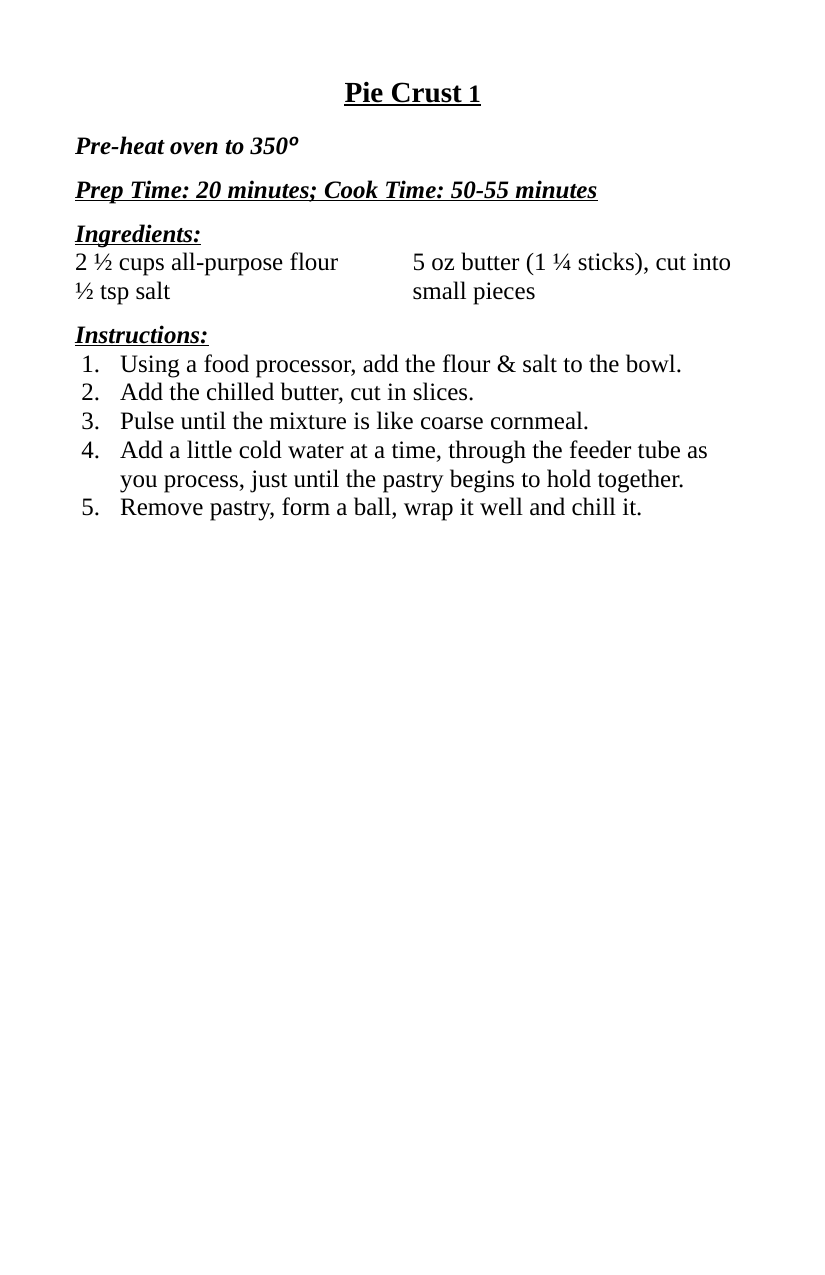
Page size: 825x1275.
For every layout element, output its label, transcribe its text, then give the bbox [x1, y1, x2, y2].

list Pulse until the mixture is like coarse cornmeal. [75, 406, 750, 435]
subtitle Ingredients: [75, 219, 750, 247]
subtitle Pie Crust 1 [75, 75, 750, 108]
subtitle Pre-heat oven to 350º [75, 131, 750, 160]
text 2 ½ cups all-purpose flour [75, 247, 412, 276]
subtitle Instructions: [75, 320, 750, 349]
subtitle Prep Time: 20 minutes; Cook Time: 50-55 minutes [75, 175, 750, 204]
text 5 oz butter (1 ¼ sticks), cut into small pieces [412, 247, 750, 305]
list Add the chilled butter, cut in slices. [75, 377, 750, 406]
list Add a little cold water at a time, through the feeder tube as you process, just until the pastry begins to hold together. [75, 435, 750, 492]
list Remove pastry, form a ball, wrap it well and chill it. [75, 492, 750, 521]
text ½ tsp salt [75, 276, 412, 305]
list Using a food processor, add the flour & salt to the bowl. [75, 349, 750, 377]
